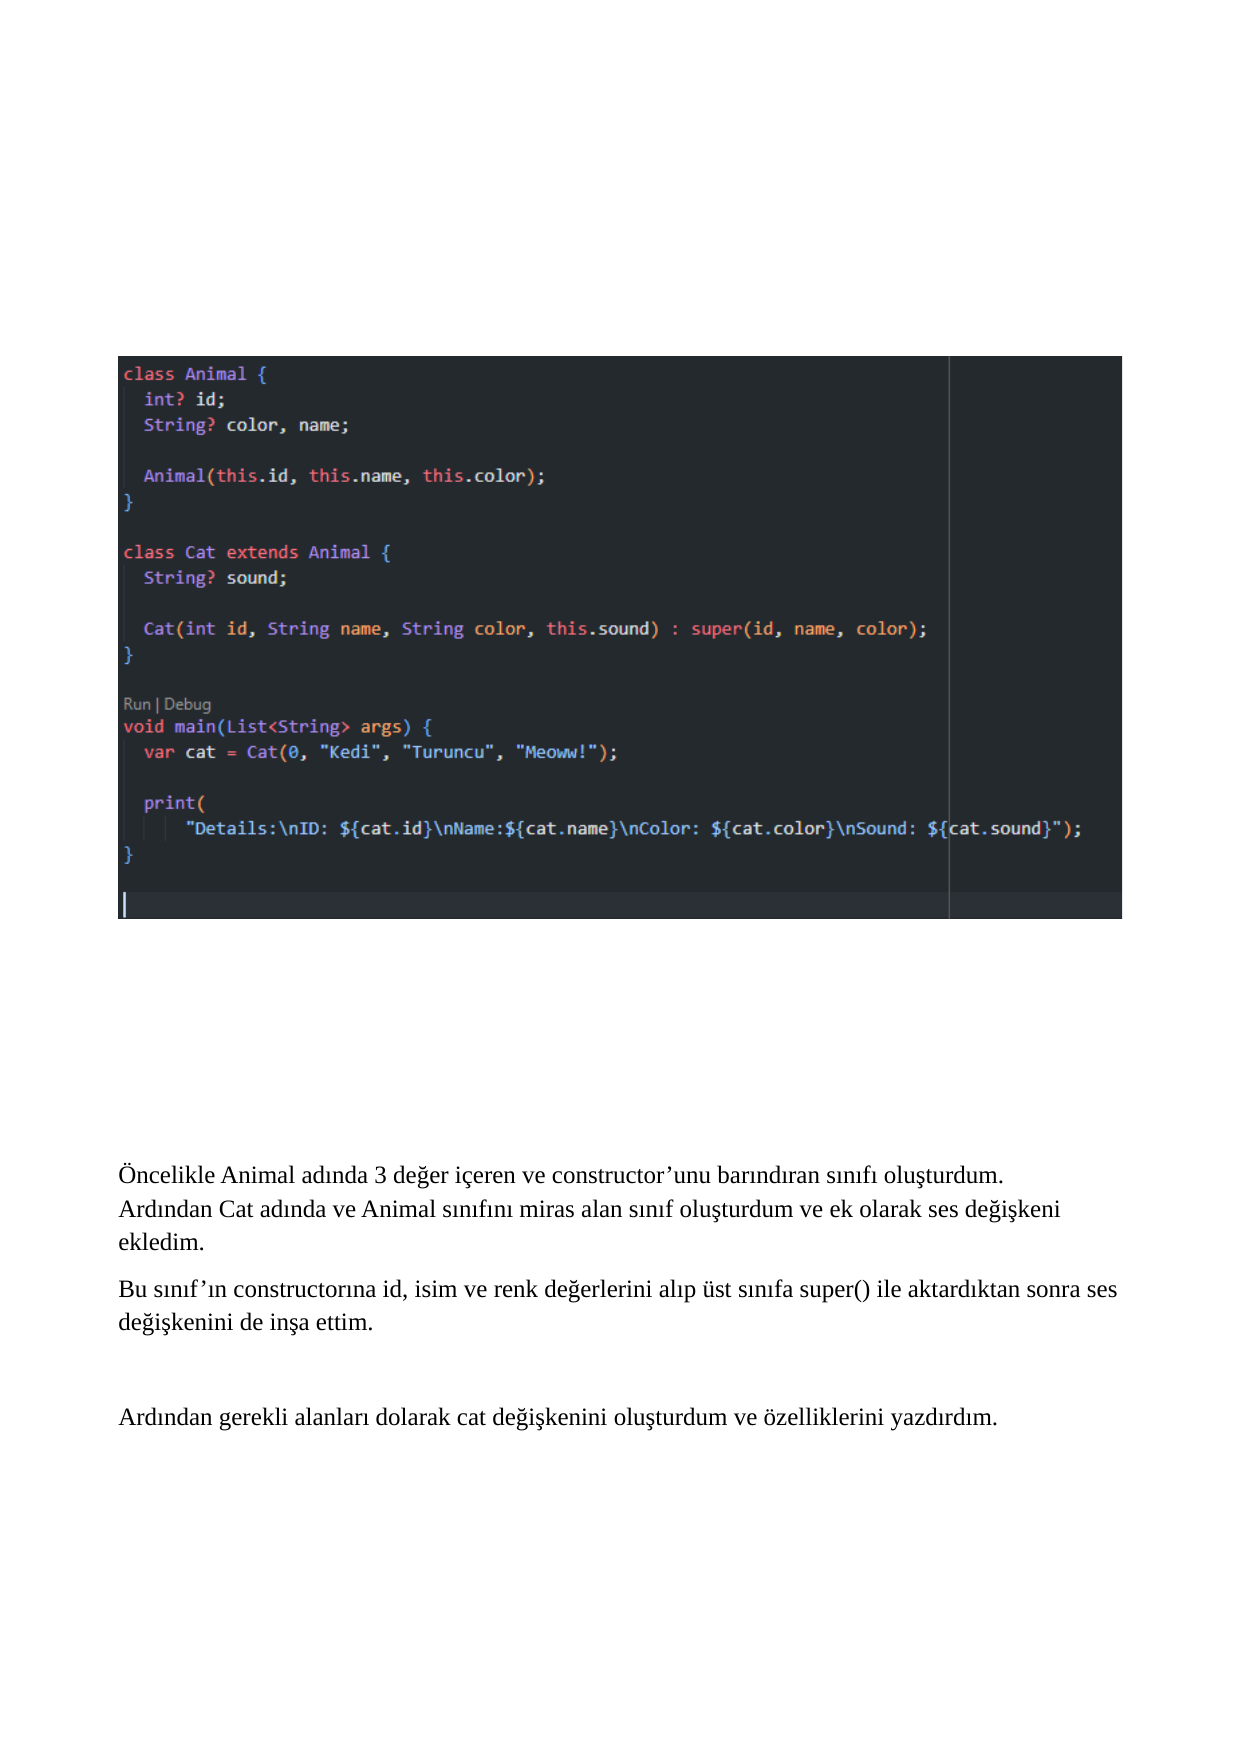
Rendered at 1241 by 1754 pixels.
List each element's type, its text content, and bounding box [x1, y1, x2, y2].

picture [118, 356, 1123, 919]
text Öncelikle Animal adında 3 değer içeren ve constructor’unu barındıran sınıfı oluşturdum. Ardından Cat adında ve Animal sınıfını miras alan sınıf oluşturdum ve ek olarak ses değişkeni ekledim. [118, 1161, 1122, 1255]
text Bu sınıf’ın constructorına id, isim ve renk değerlerini alıp üst sınıfa super() ile aktardıktan sonra ses değişkenini de inşa ettim. [118, 1274, 1122, 1336]
text Ardından gerekli alanları dolarak cat değişkenini oluşturdum ve özelliklerini yazdırdım. [118, 1402, 1122, 1431]
